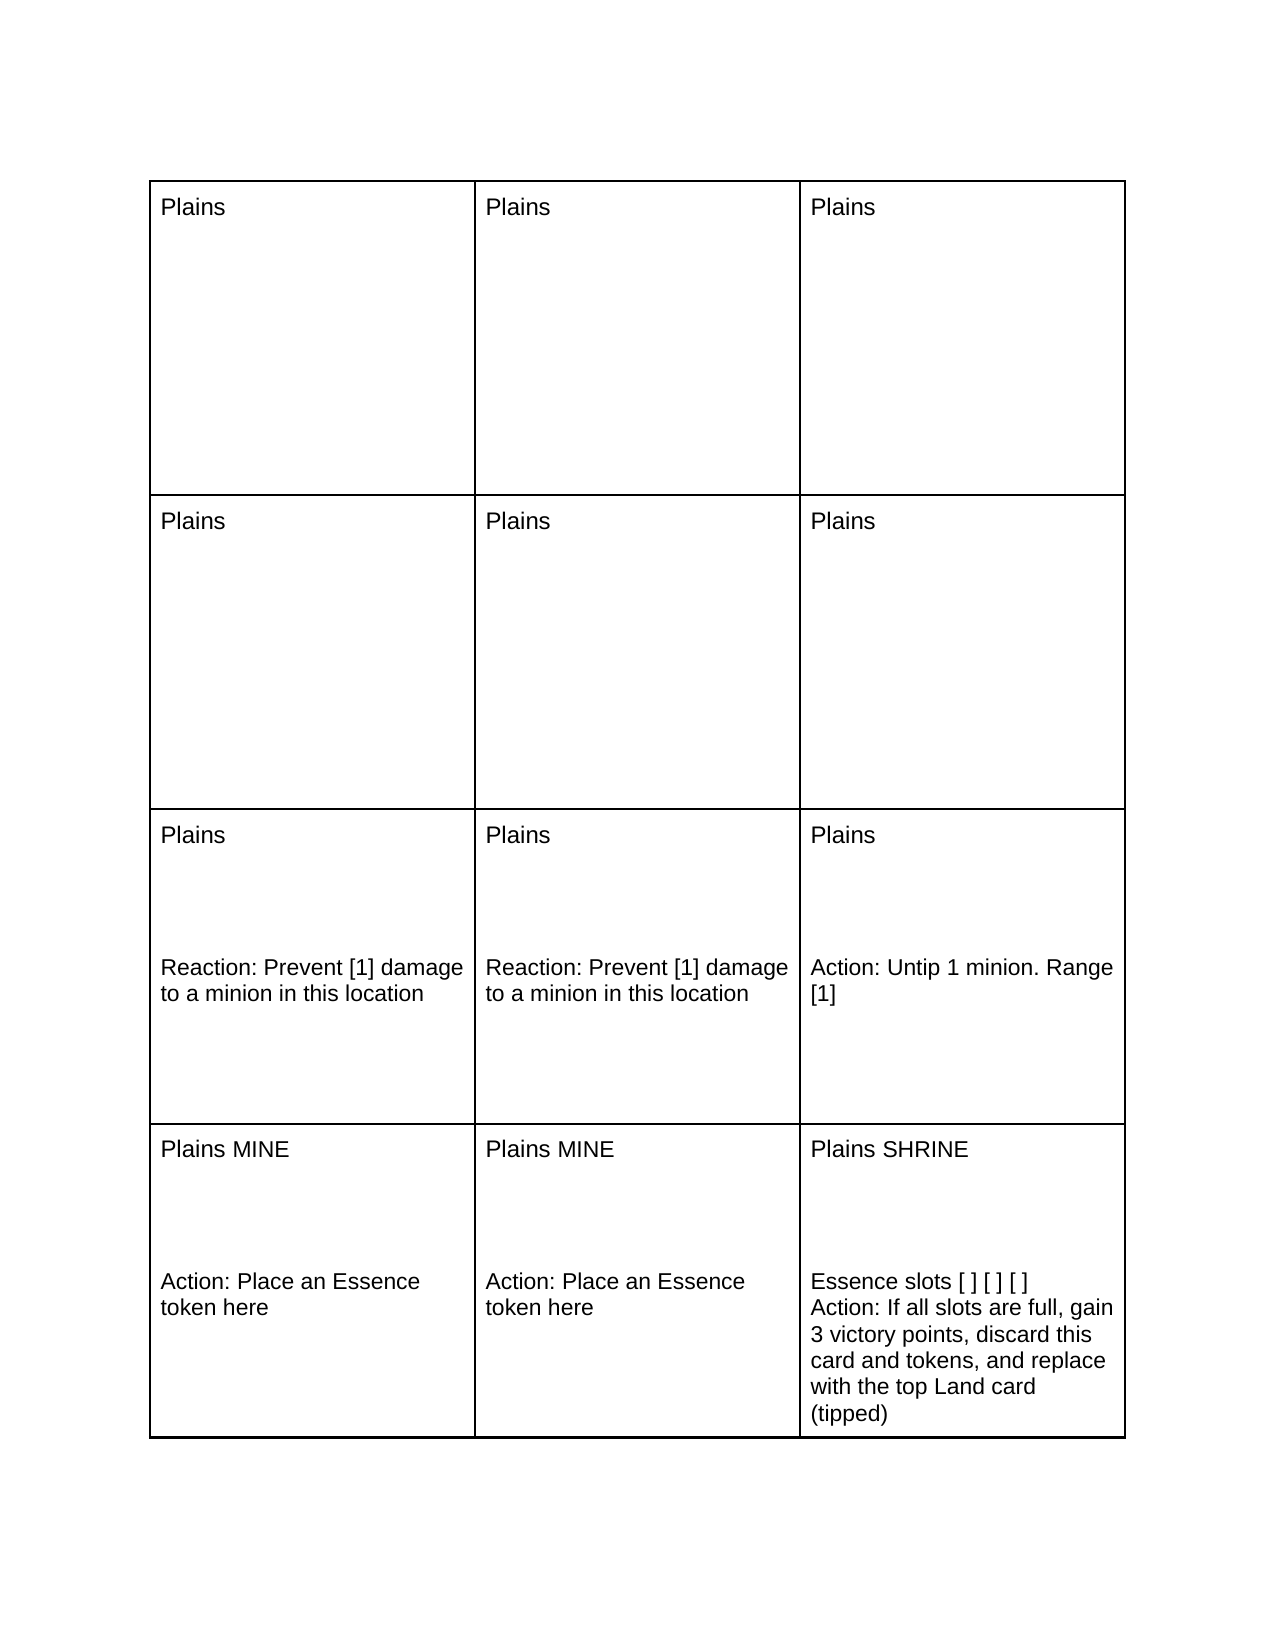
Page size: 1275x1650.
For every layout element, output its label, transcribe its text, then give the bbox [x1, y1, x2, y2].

table_header Plains [801, 182, 1124, 494]
table_cell Plains Action: Untip 1 minion. Range [1] [801, 810, 1124, 1122]
table_cell Plains SHRINE Essence slots [ ] [ ] [ ] Action: If all slots are full, gain 3 victory points, discard this card and tokens, and replace with the top Land card (tipped) [801, 1125, 1124, 1436]
table_cell Plains MINE Action: Place an Essence token here [151, 1125, 474, 1436]
table_cell Plains [151, 496, 474, 808]
table_header Plains [476, 182, 799, 494]
table_cell Plains Reaction: Prevent [1] damage to a minion in this location [476, 810, 799, 1122]
table_cell Plains MINE Action: Place an Essence token here [476, 1125, 799, 1436]
table_cell Plains [476, 496, 799, 808]
table_cell Plains [801, 496, 1124, 808]
table_cell Plains Reaction: Prevent [1] damage to a minion in this location [151, 810, 474, 1122]
table_header Plains [151, 182, 474, 494]
